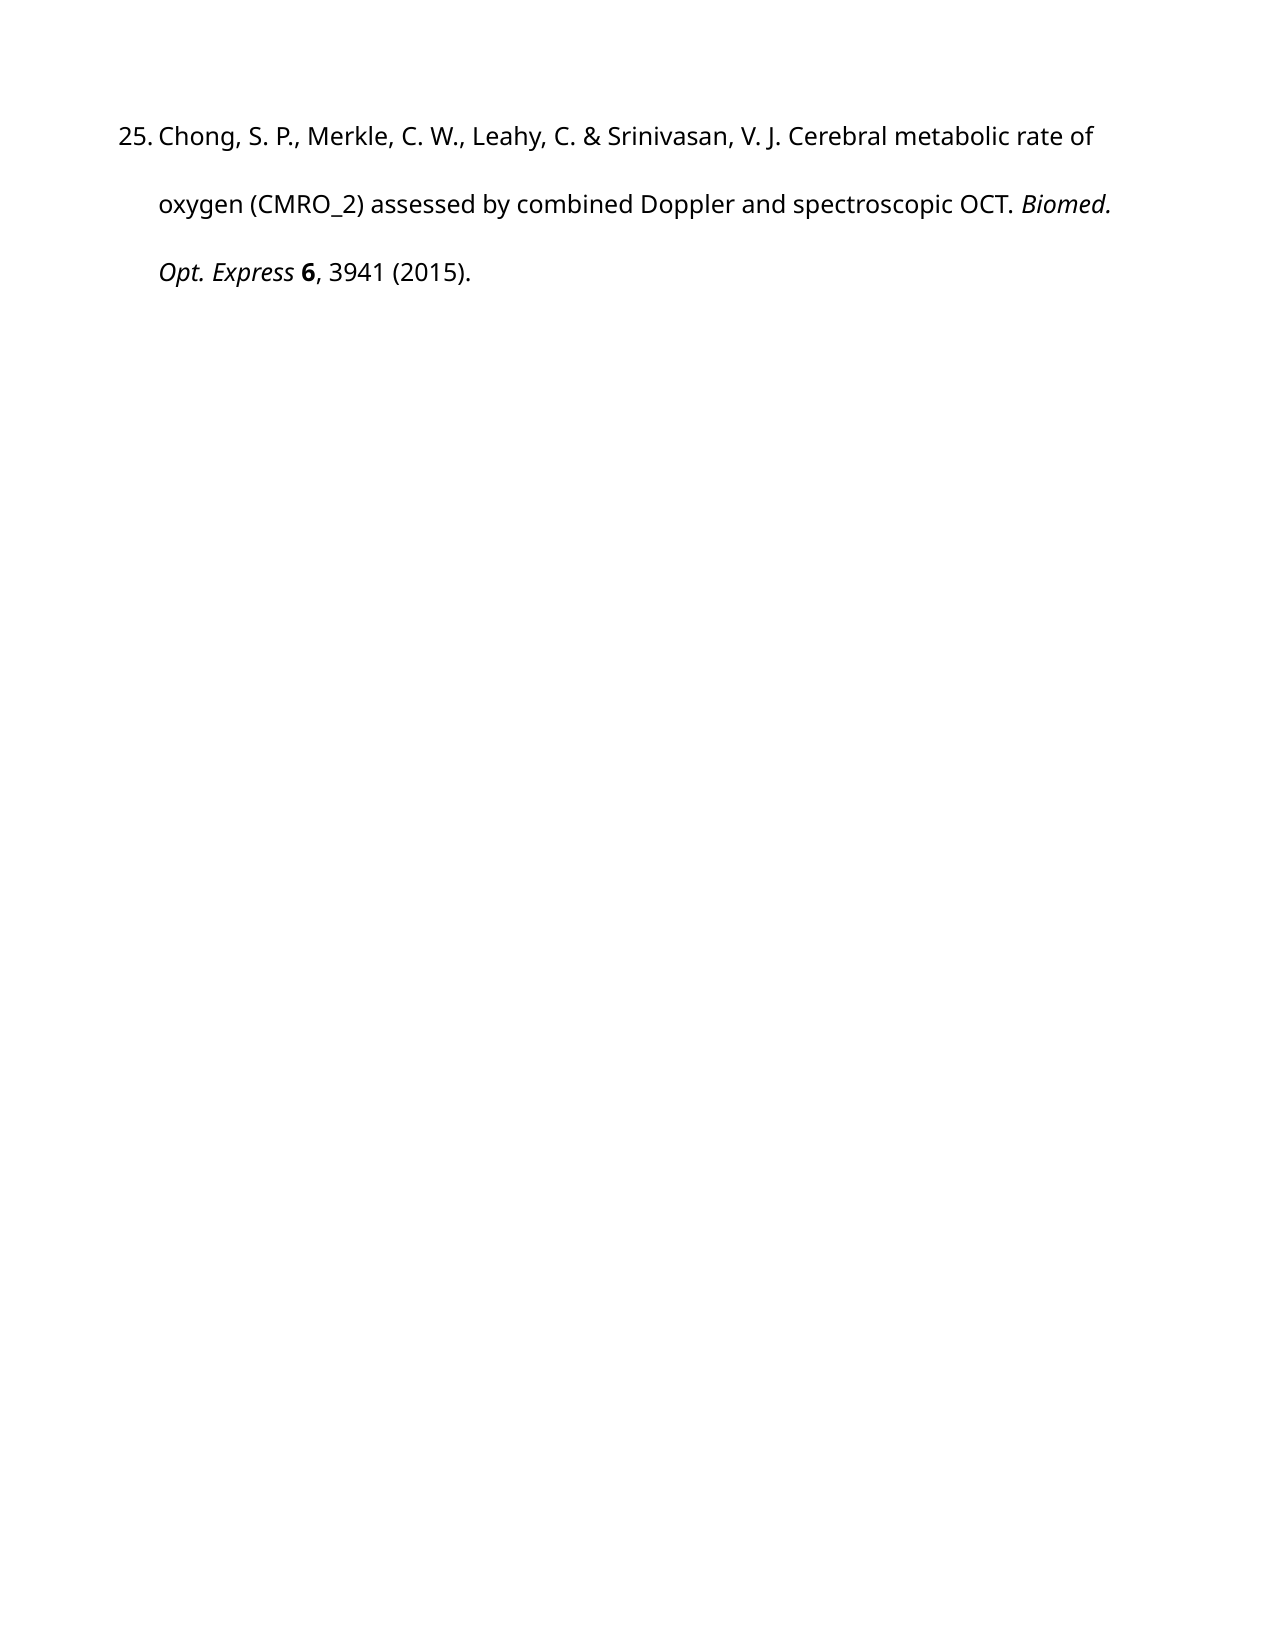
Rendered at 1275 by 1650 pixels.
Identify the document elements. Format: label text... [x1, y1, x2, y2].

text 25. Chong, S. P., Merkle, C. W., Leahy, C. & Srinivasan, V. J. Cerebral metabolic rate of oxygen (CMRO_2) assessed by combined Doppler and spectroscopic OCT. Biomed. Opt. Express 6, 3941 (2015). [118, 118, 1157, 288]
